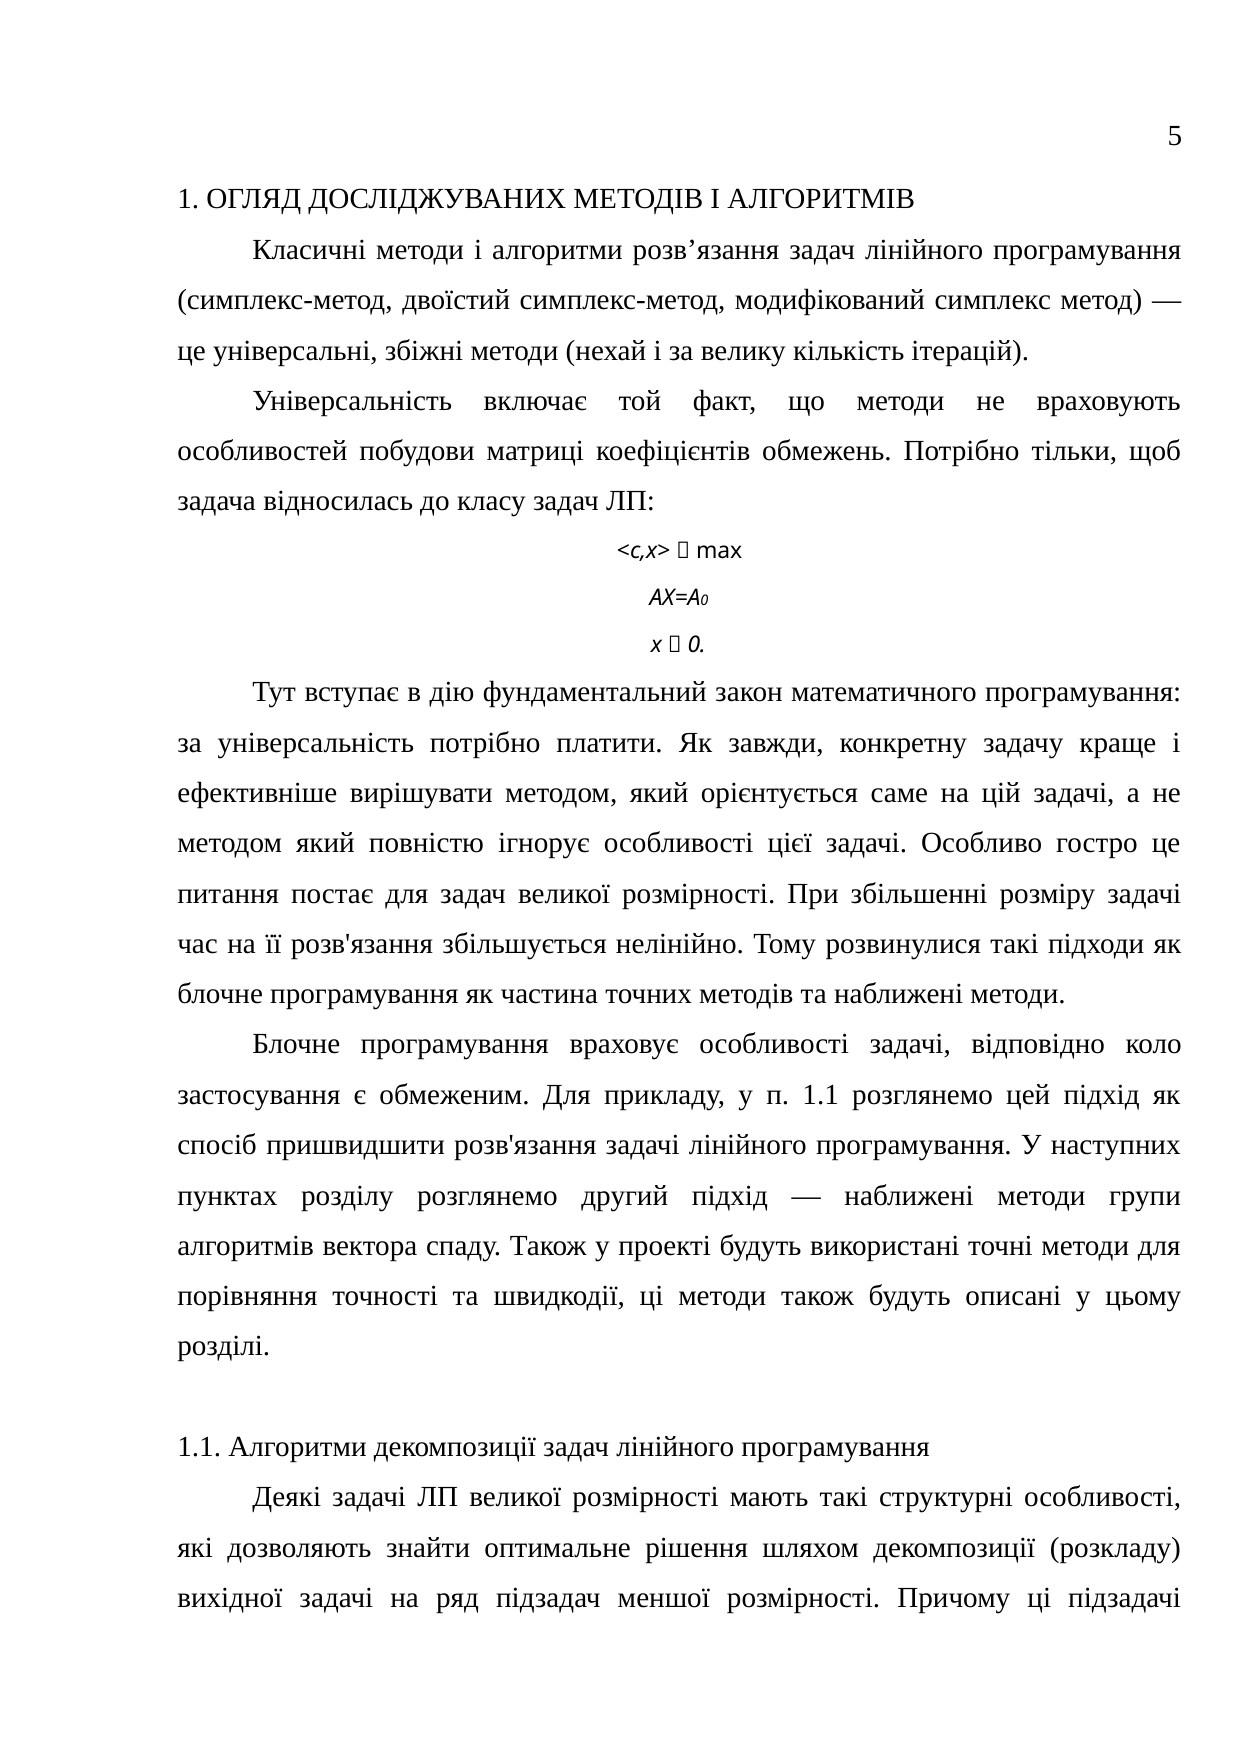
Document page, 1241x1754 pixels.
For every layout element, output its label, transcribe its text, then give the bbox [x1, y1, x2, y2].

text Блочне програмування враховує особливості задачі, відповідно коло застосування є обмеженим. Для прикладу, у п. 1.1 розглянемо цей підхід як спосіб пришвидшити розв'язання задачі лінійного програмування. У наступних пунктах розділу розглянемо другий підхід — наближені методи групи алгоритмів вектора спаду. Також у проекті будуть використані точні методи для порівняння точності та швидкодії, ці методи також будуть описані у цьому розділі. [177, 1027, 1182, 1362]
text <c,x>  max [177, 534, 1182, 565]
text x  0. [177, 628, 1182, 659]
text Класичні методи і алгоритми розв’язання задач лінійного програмування (симплекс-метод, двоїстий симплекс-метод, модифікований симплекс метод) — це універсальні, збіжні методи (нехай і за велику кількість ітерацій). [177, 232, 1182, 366]
text AX=A0 [177, 581, 1182, 612]
text 1.1. Алгоритми декомпозиції задач лінійного програмування [177, 1429, 1182, 1463]
text Тут вступає в дію фундаментальний закон математичного програмування: за універсальність потрібно платити. Як завжди, конкретну задачу краще і ефективніше вирішувати методом, який орієнтується саме на цій задачі, а не методом який повністю ігнорує особливості цієї задачі. Особливо гостро це питання постає для задач великої розмірності. При збільшенні розміру задачі час на її розв'язання збільшується нелінійно. Тому розвинулися такі підходи як блочне програмування як частина точних методів та наближені методи. [177, 674, 1182, 1010]
text 1. ОГЛЯД ДОСЛІДЖУВАНИХ МЕТОДІВ І АЛГОРИТМІВ [177, 182, 1182, 215]
text Деякі задачі ЛП великої розмірності мають такі структурні особливості, які дозволяють знайти оптимальне рішення шляхом декомпозиції (розкладу) вихідної задачі на ряд підзадач меншої розмірності. Причому ці підзадачі [177, 1479, 1182, 1614]
text Універсальність включає той факт, що методи не враховують особливостей побудови матриці коефіцієнтів обмежень. Потрібно тільки, щоб задача відносилась до класу задач ЛП: [177, 383, 1182, 517]
